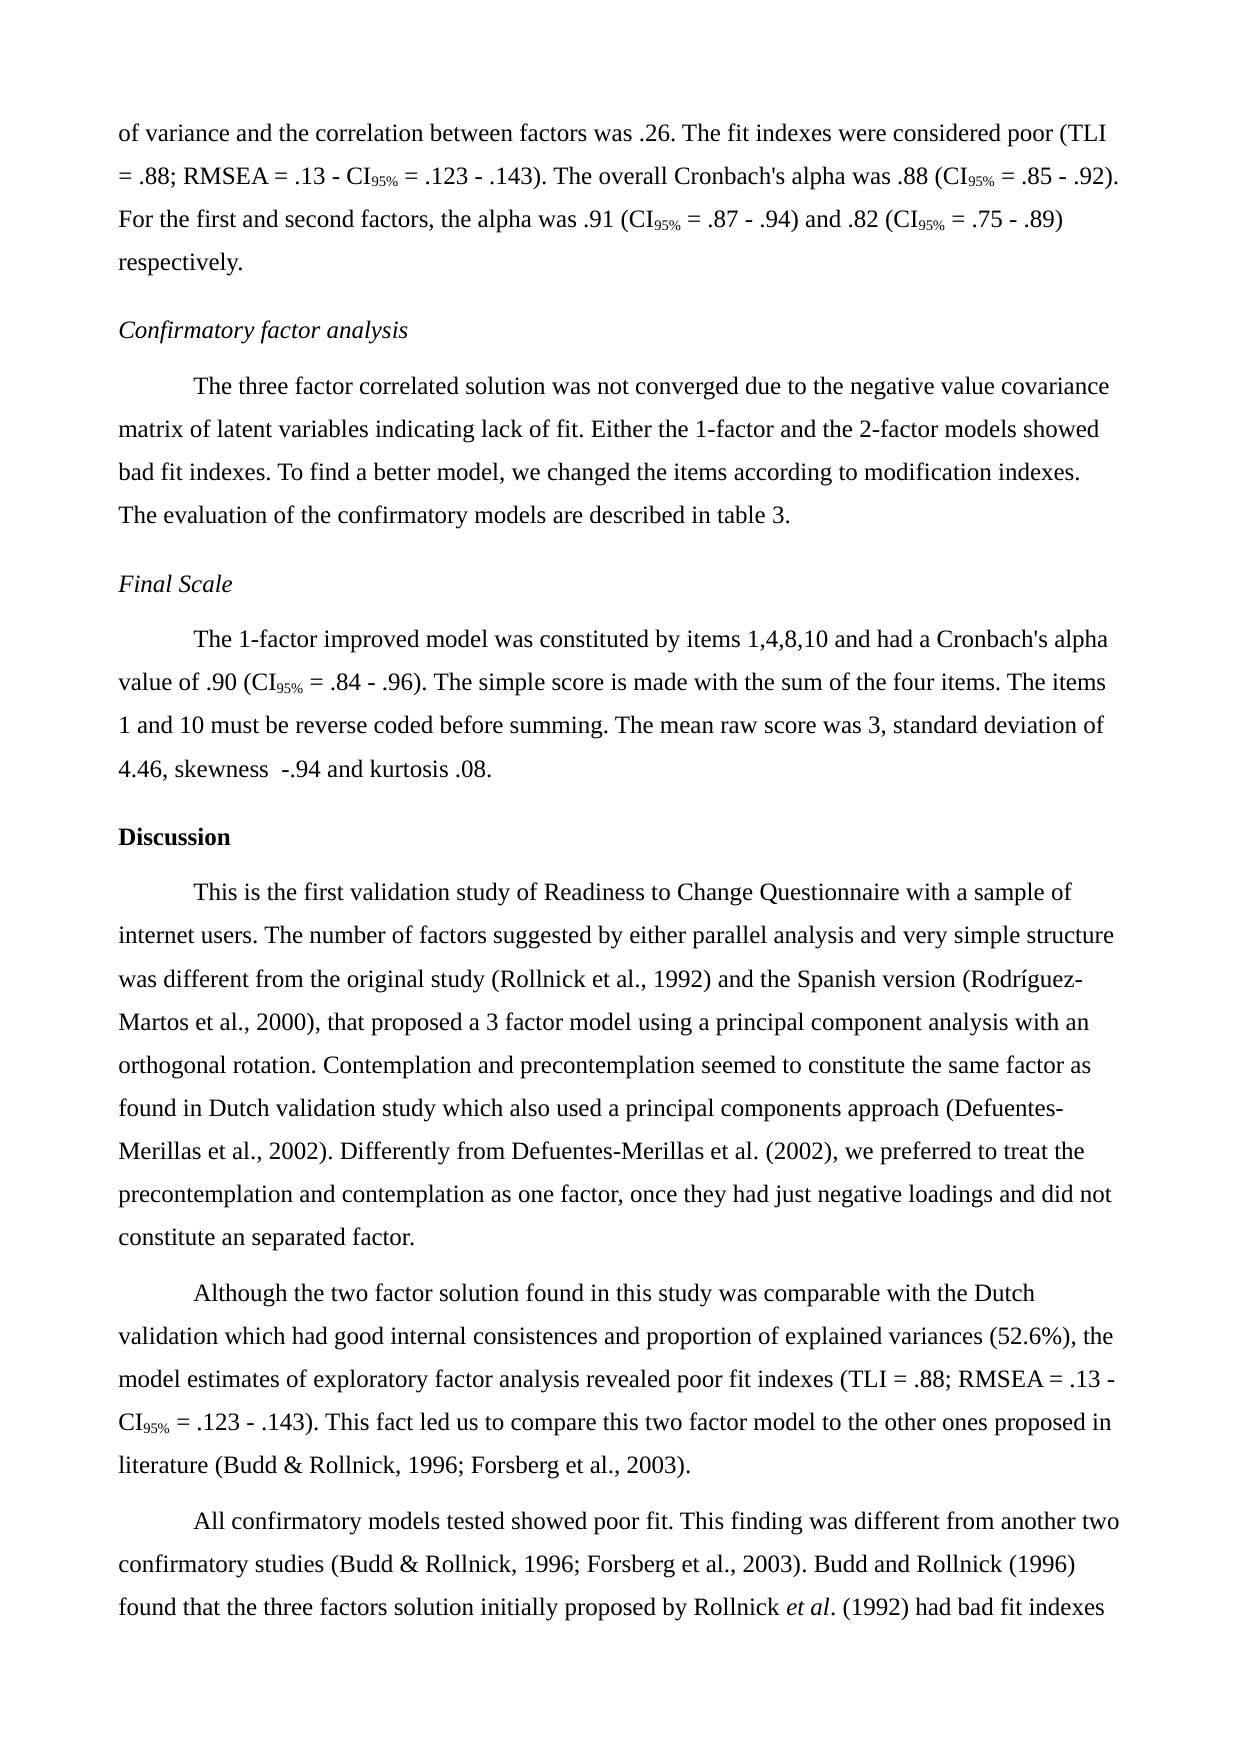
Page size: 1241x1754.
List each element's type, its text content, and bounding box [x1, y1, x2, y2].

text The three factor correlated solution was not converged due to the negative value covariance matrix of latent variables indicating lack of fit. Either the 1-factor and the 2-factor models showed bad fit indexes. To find a better model, we changed the items according to modification indexes. The evaluation of the confirmatory models are described in table 3. [118, 371, 1122, 529]
text of variance and the correlation between factors was .26. The fit indexes were considered poor (TLI = .88; RMSEA = .13 - CI95% = .123 - .143). The overall Cronbach's alpha was .88 (CI95% = .85 - .92). For the first and second factors, the alpha was .91 (CI95% = .87 - .94) and .82 (CI95% = .75 - .89) respectively. [118, 118, 1122, 276]
text This is the first validation study of Readiness to Change Questionnaire with a sample of internet users. The number of factors suggested by either parallel analysis and very simple structure was different from the original study (Rollnick et al., 1992) and the Spanish version (Rodríguez-Martos et al., 2000), that proposed a 3 factor model using a principal component analysis with an orthogonal rotation. Contemplation and precontemplation seemed to constitute the same factor as found in Dutch validation study which also used a principal components approach (Defuentes-Merillas et al., 2002). Differently from Defuentes-Merillas et al. (2002), we preferred to treat the precontemplation and contemplation as one factor, once they had just negative loadings and did not constitute an separated factor. [118, 877, 1122, 1251]
text All confirmatory models tested showed poor fit. This finding was different from another two confirmatory studies (Budd & Rollnick, 1996; Forsberg et al., 2003). Budd and Rollnick (1996) found that the three factors solution initially proposed by Rollnick et al. (1992) had bad fit indexes [118, 1506, 1122, 1621]
text The 1-factor improved model was constituted by items 1,4,8,10 and had a Cronbach's alpha value of .90 (CI95% = .84 - .96). The simple score is made with the sum of the four items. The items 1 and 10 must be reverse coded before summing. The mean raw score was 3, standard deviation of 4.46, skewness -.94 and kurtosis .08. [118, 624, 1122, 782]
subtitle Final Scale [118, 569, 1122, 597]
subtitle Confirmatory factor analysis [118, 316, 1122, 344]
text Although the two factor solution found in this study was comparable with the Dutch validation which had good internal consistences and proportion of explained variances (52.6%), the model estimates of exploratory factor analysis revealed poor fit indexes (TLI = .88; RMSEA = .13 - CI95% = .123 - .143). This fact led us to compare this two factor model to the other ones proposed in literature (Budd & Rollnick, 1996; Forsberg et al., 2003). [118, 1278, 1122, 1479]
subtitle Discussion [118, 822, 1122, 851]
